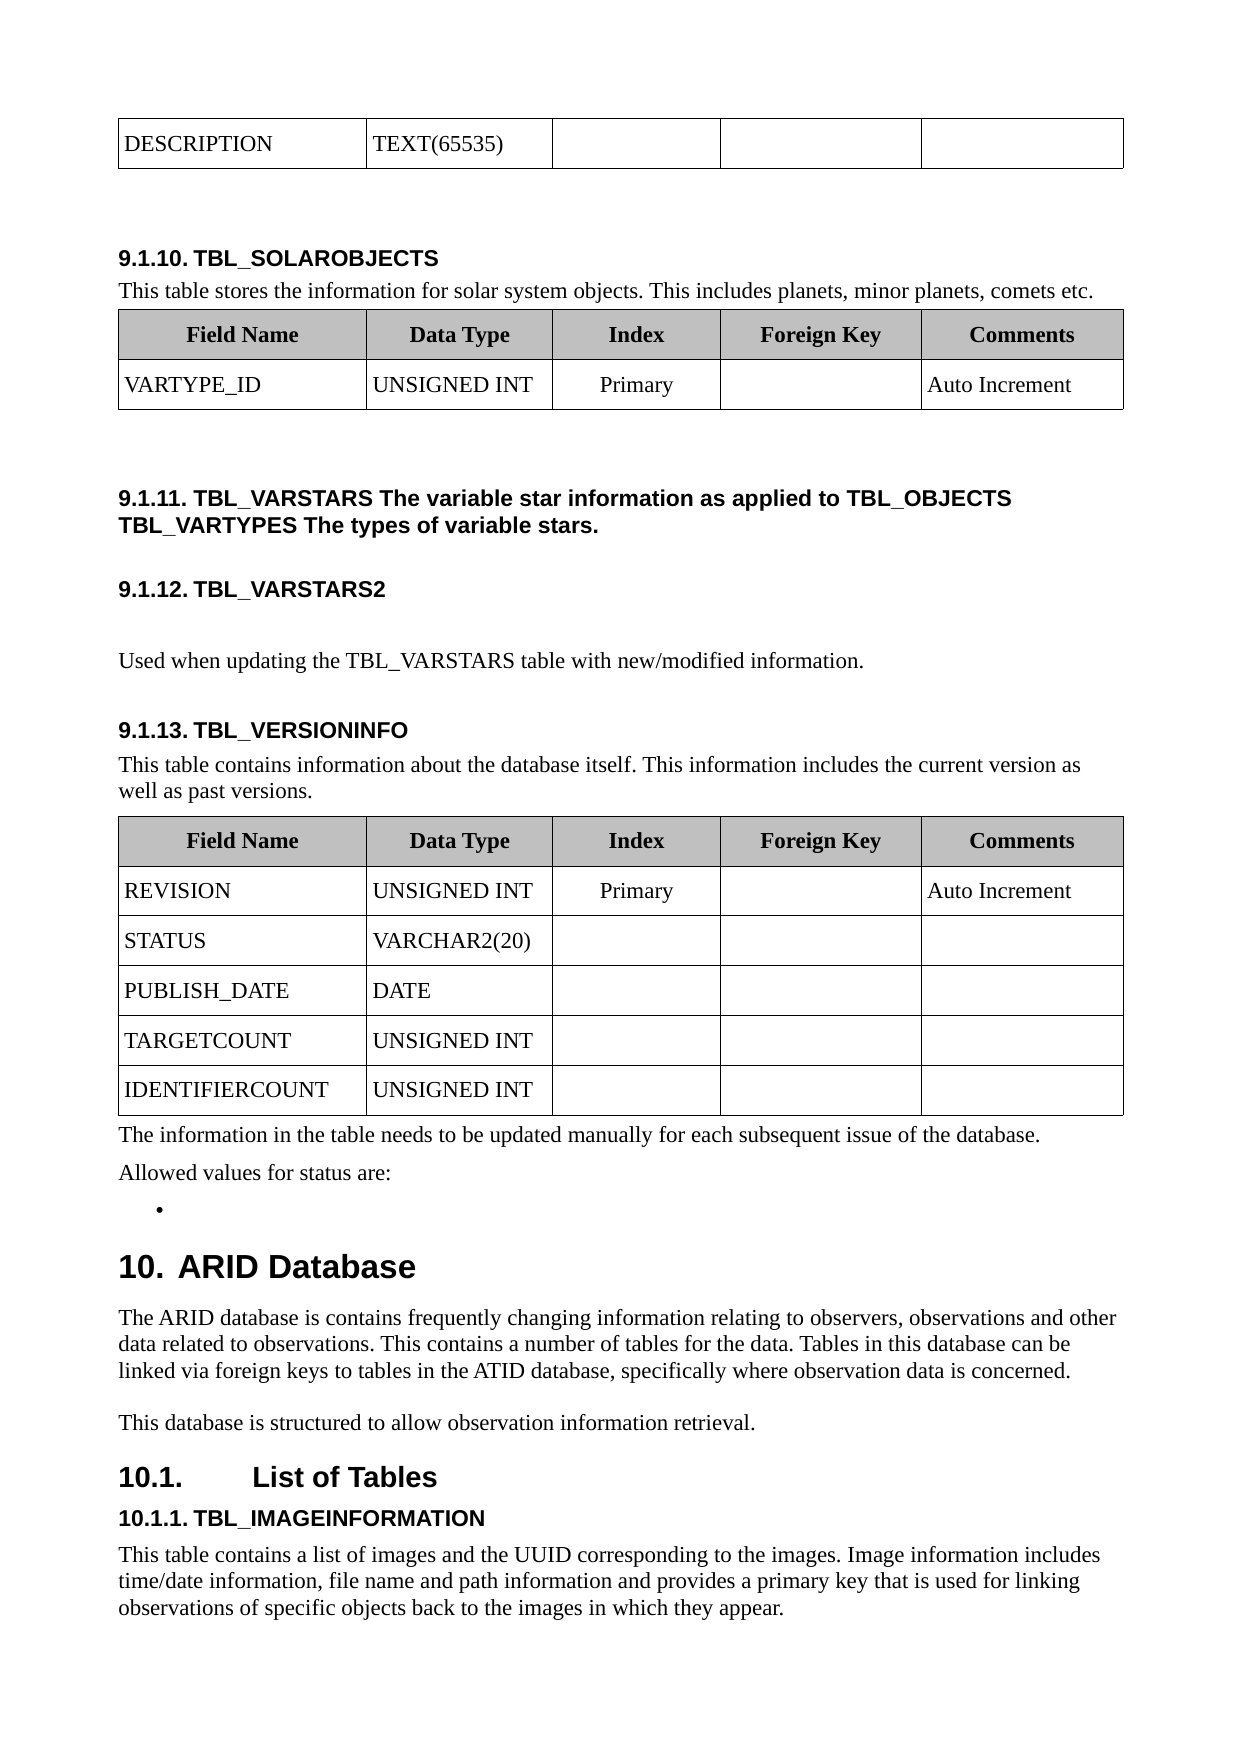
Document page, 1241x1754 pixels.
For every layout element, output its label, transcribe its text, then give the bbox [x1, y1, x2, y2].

table_header Field Name [119, 310, 366, 359]
table_cell [553, 966, 720, 1015]
table_cell [922, 1066, 1123, 1114]
table_header Index [553, 817, 720, 866]
table_cell Primary [553, 867, 720, 915]
table_cell UNSIGNED INT [367, 360, 552, 409]
text Used when updating the TBL_VARSTARS table with new/modified information. [118, 647, 1122, 673]
subtitle TBL_VARSTARS2 [118, 576, 1122, 602]
table_cell Auto Increment [922, 867, 1123, 915]
text Allowed values for status are: [118, 1159, 1122, 1185]
table_cell [721, 119, 921, 168]
subtitle TBL_IMAGEINFORMATION [118, 1505, 1122, 1532]
table_cell TARGETCOUNT [119, 1016, 366, 1065]
table_cell [922, 966, 1123, 1015]
table_cell UNSIGNED INT [367, 1066, 552, 1114]
table_header Comments [922, 817, 1123, 866]
table_cell REVISION [119, 867, 366, 915]
table_cell [721, 966, 921, 1015]
table_cell [721, 1066, 921, 1114]
subtitle TBL_SOLAROBJECTS [118, 244, 1122, 271]
table_cell [721, 867, 921, 915]
table_header Data Type [367, 310, 552, 359]
table_cell DATE [367, 966, 552, 1015]
table_cell [553, 1066, 720, 1114]
table_cell VARTYPE_ID [119, 360, 366, 409]
table_cell PUBLISH_DATE [119, 966, 366, 1015]
text This table contains information about the database itself. This information includes the current version as well as past versions. [118, 743, 1122, 803]
table_cell VARCHAR2(20) [367, 916, 552, 965]
table_header Index [553, 310, 720, 359]
text The ARID database is contains frequently changing information relating to observers, observations and other data related to observations. This contains a number of tables for the data. Tables in this database can be linked via foreign keys to tables in the ATID database, specifically where observation data is concerned. [118, 1303, 1122, 1383]
table_cell [721, 1016, 921, 1065]
subtitle List of Tables [118, 1460, 1122, 1494]
table_header Foreign Key [721, 817, 921, 866]
table_cell [553, 119, 720, 168]
table_cell DESCRIPTION [119, 119, 366, 168]
table_cell [922, 916, 1123, 965]
table_cell [721, 916, 921, 965]
table_cell [922, 119, 1123, 168]
table_cell IDENTIFIERCOUNT [119, 1066, 366, 1114]
table_cell Auto Increment [922, 360, 1123, 409]
table_cell STATUS [119, 916, 366, 965]
subtitle TBL_VERSIONINFO [118, 717, 1122, 743]
text This table contains a list of images and the UUID corresponding to the images. Image information includes time/date information, file name and path information and provides a primary key that is used for linking observations of specific objects back to the images in which they appear. [118, 1532, 1122, 1620]
text This table stores the information for solar system objects. This includes planets, minor planets, comets etc. [118, 277, 1122, 303]
table_header Data Type [367, 817, 552, 866]
table_header Comments [922, 310, 1123, 359]
subtitle ARID Database [118, 1247, 1122, 1286]
table_cell UNSIGNED INT [367, 867, 552, 915]
table_cell [721, 360, 921, 409]
subtitle TBL_VARSTARS The variable star information as applied to TBL_OBJECTS TBL_VARTYPES The types of variable stars. [118, 485, 1122, 538]
table_cell [553, 1016, 720, 1065]
table_cell Primary [553, 360, 720, 409]
table_cell TEXT(65535) [367, 119, 552, 168]
table_cell [922, 1016, 1123, 1065]
table_header Field Name [119, 817, 366, 866]
table_cell UNSIGNED INT [367, 1016, 552, 1065]
table_cell [553, 916, 720, 965]
text This database is structured to allow observation information retrieval. [118, 1396, 1122, 1436]
table_header Foreign Key [721, 310, 921, 359]
text The information in the table needs to be updated manually for each subsequent issue of the database. [118, 1121, 1122, 1147]
